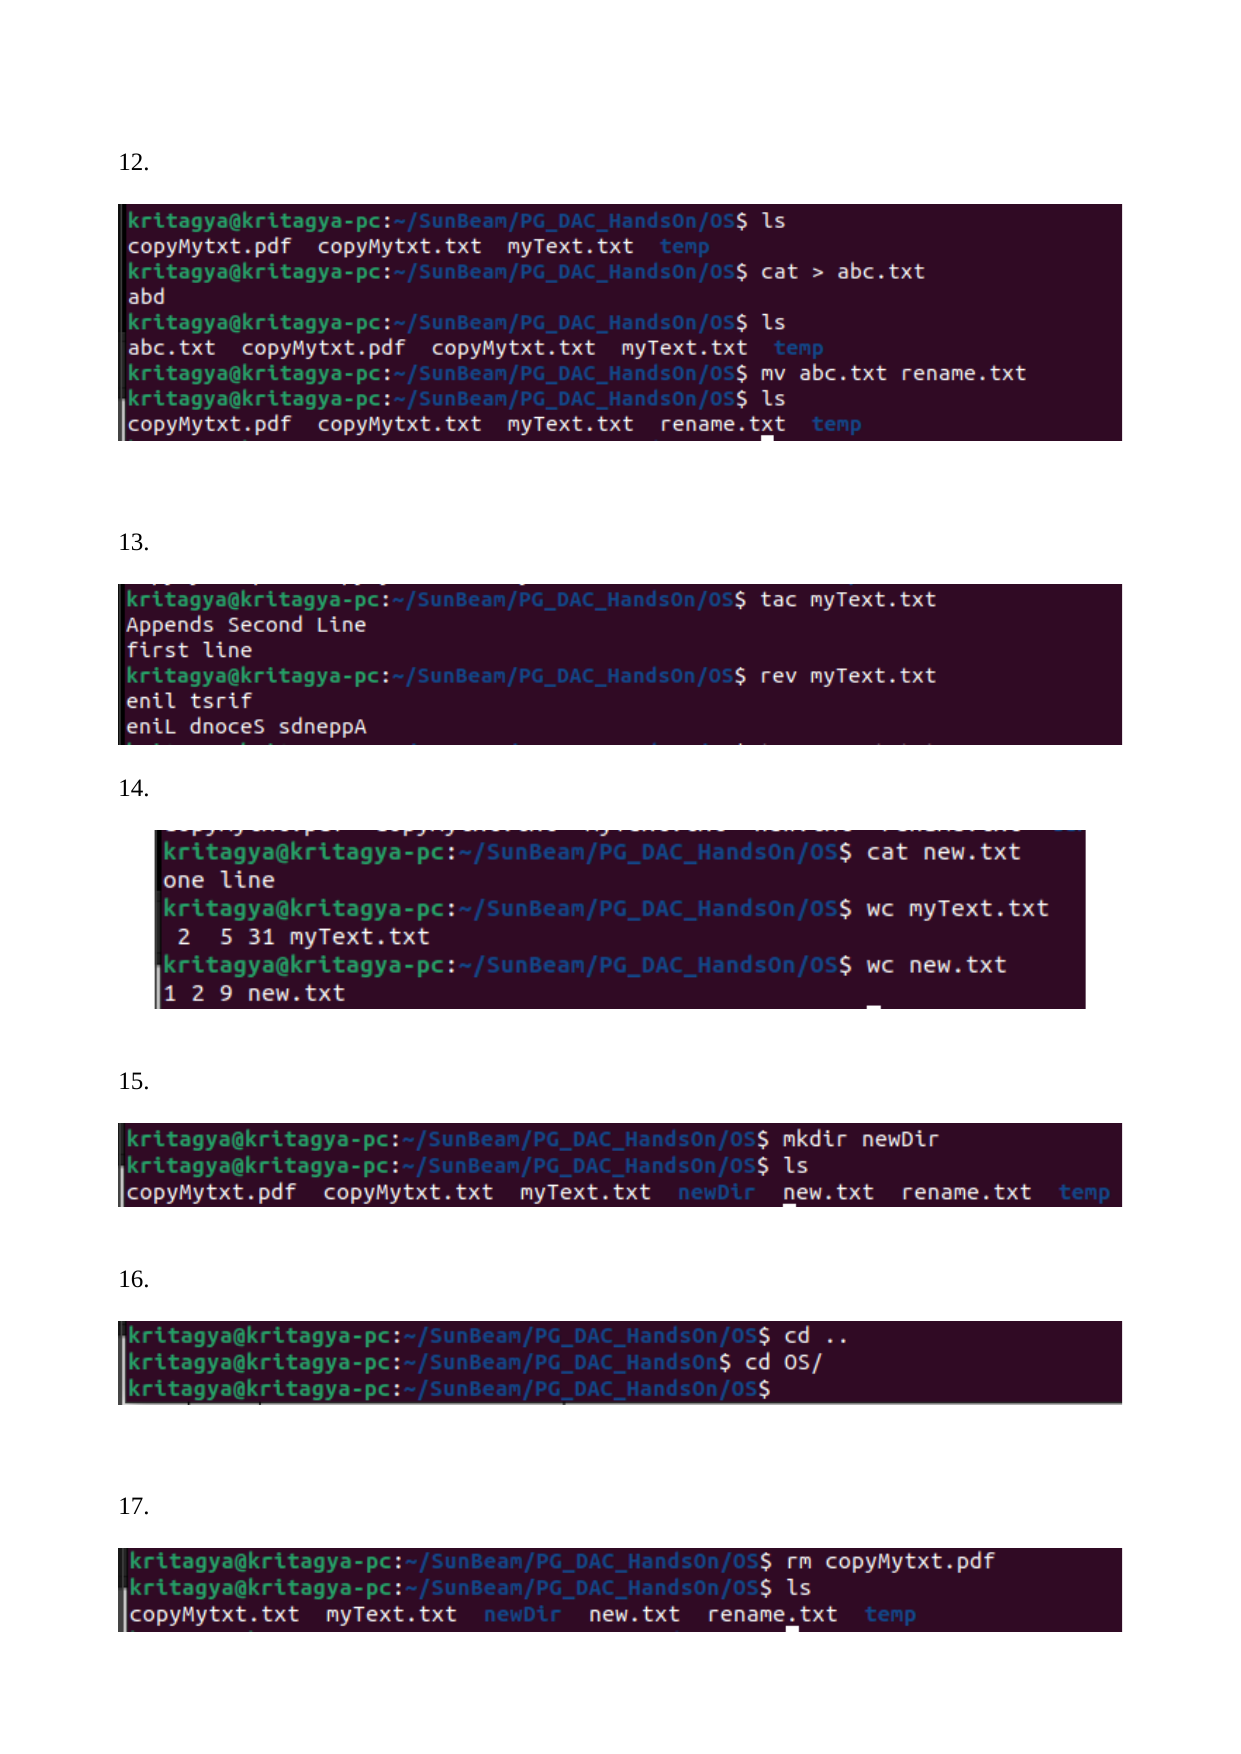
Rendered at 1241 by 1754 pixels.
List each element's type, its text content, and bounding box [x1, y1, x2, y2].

picture [118, 1548, 1123, 1632]
picture [118, 204, 1123, 441]
picture [118, 584, 1123, 745]
text 15. [118, 1066, 1122, 1095]
picture [118, 1123, 1123, 1207]
text 17. [118, 1491, 1122, 1520]
text 13. [118, 527, 1122, 556]
text 12. [118, 147, 1122, 176]
text 16. [118, 1264, 1122, 1293]
text 14. [118, 773, 1122, 802]
picture [118, 1321, 1123, 1405]
picture [154, 830, 1086, 1009]
